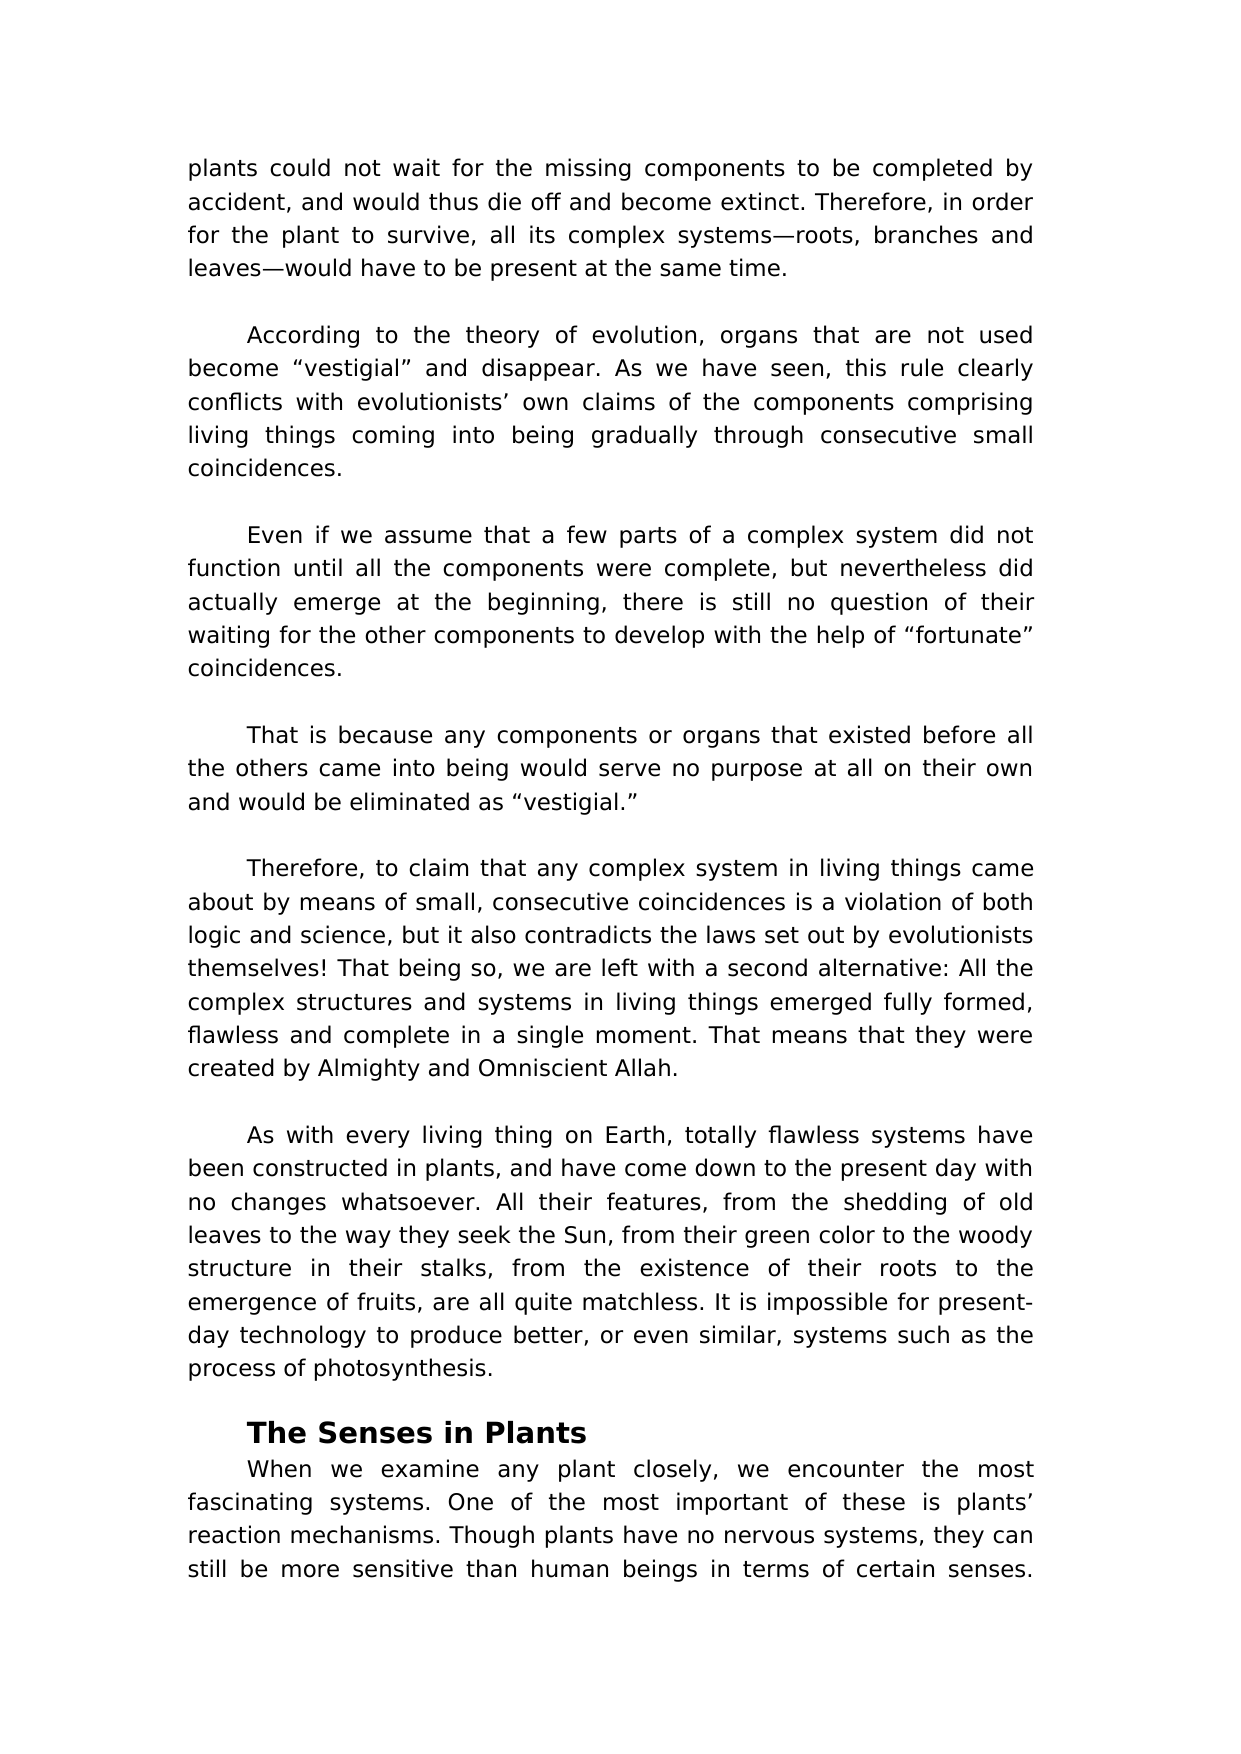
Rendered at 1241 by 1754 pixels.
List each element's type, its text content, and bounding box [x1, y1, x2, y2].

text According to the theory of evolution, organs that are not used become “vestigial” and disappear. As we have seen, this rule clearly conflicts with evolutionists’ own claims of the components comprising living things coming into being gradually through consecutive small coincidences. [187, 317, 1035, 483]
text Even if we assume that a few parts of a complex system did not function until all the components were complete, but nevertheless did actually emerge at the beginning, there is still no question of their waiting for the other components to develop with the help of “fortunate” coincidences. [187, 517, 1035, 683]
text That is because any components or organs that existed before all the others came into being would serve no purpose at all on their own and would be eliminated as “vestigial.” [187, 717, 1035, 817]
text When we examine any plant closely, we encounter the most fascinating systems. One of the most important of these is plants’ reaction mechanisms. Though plants have no nervous systems, they can still be more sensitive than human beings in terms of certain senses. [187, 1451, 1035, 1584]
text As with every living thing on Earth, totally flawless systems have been constructed in plants, and have come down to the present day with no changes whatsoever. All their features, from the shedding of old leaves to the way they seek the Sun, from their green color to the woody structure in their stalks, from the existence of their roots to the emergence of fruits, are all quite matchless. It is impossible for present-day technology to produce better, or even similar, systems such as the process of photosynthesis. [187, 1117, 1035, 1383]
text Therefore, to claim that any complex system in living things came about by means of small, consecutive coincidences is a violation of both logic and science, but it also contradicts the laws set out by evolutionists themselves! That being so, we are left with a second alternative: All the complex structures and systems in living things emerged fully formed, flawless and complete in a single moment. That means that they were created by Almighty and Omniscient Allah. [187, 850, 1035, 1083]
text plants could not wait for the missing components to be completed by accident, and would thus die off and become extinct. Therefore, in order for the plant to survive, all its complex systems—roots, branches and leaves—would have to be present at the same time. [187, 150, 1035, 283]
text The Senses in Plants [187, 1417, 1035, 1451]
